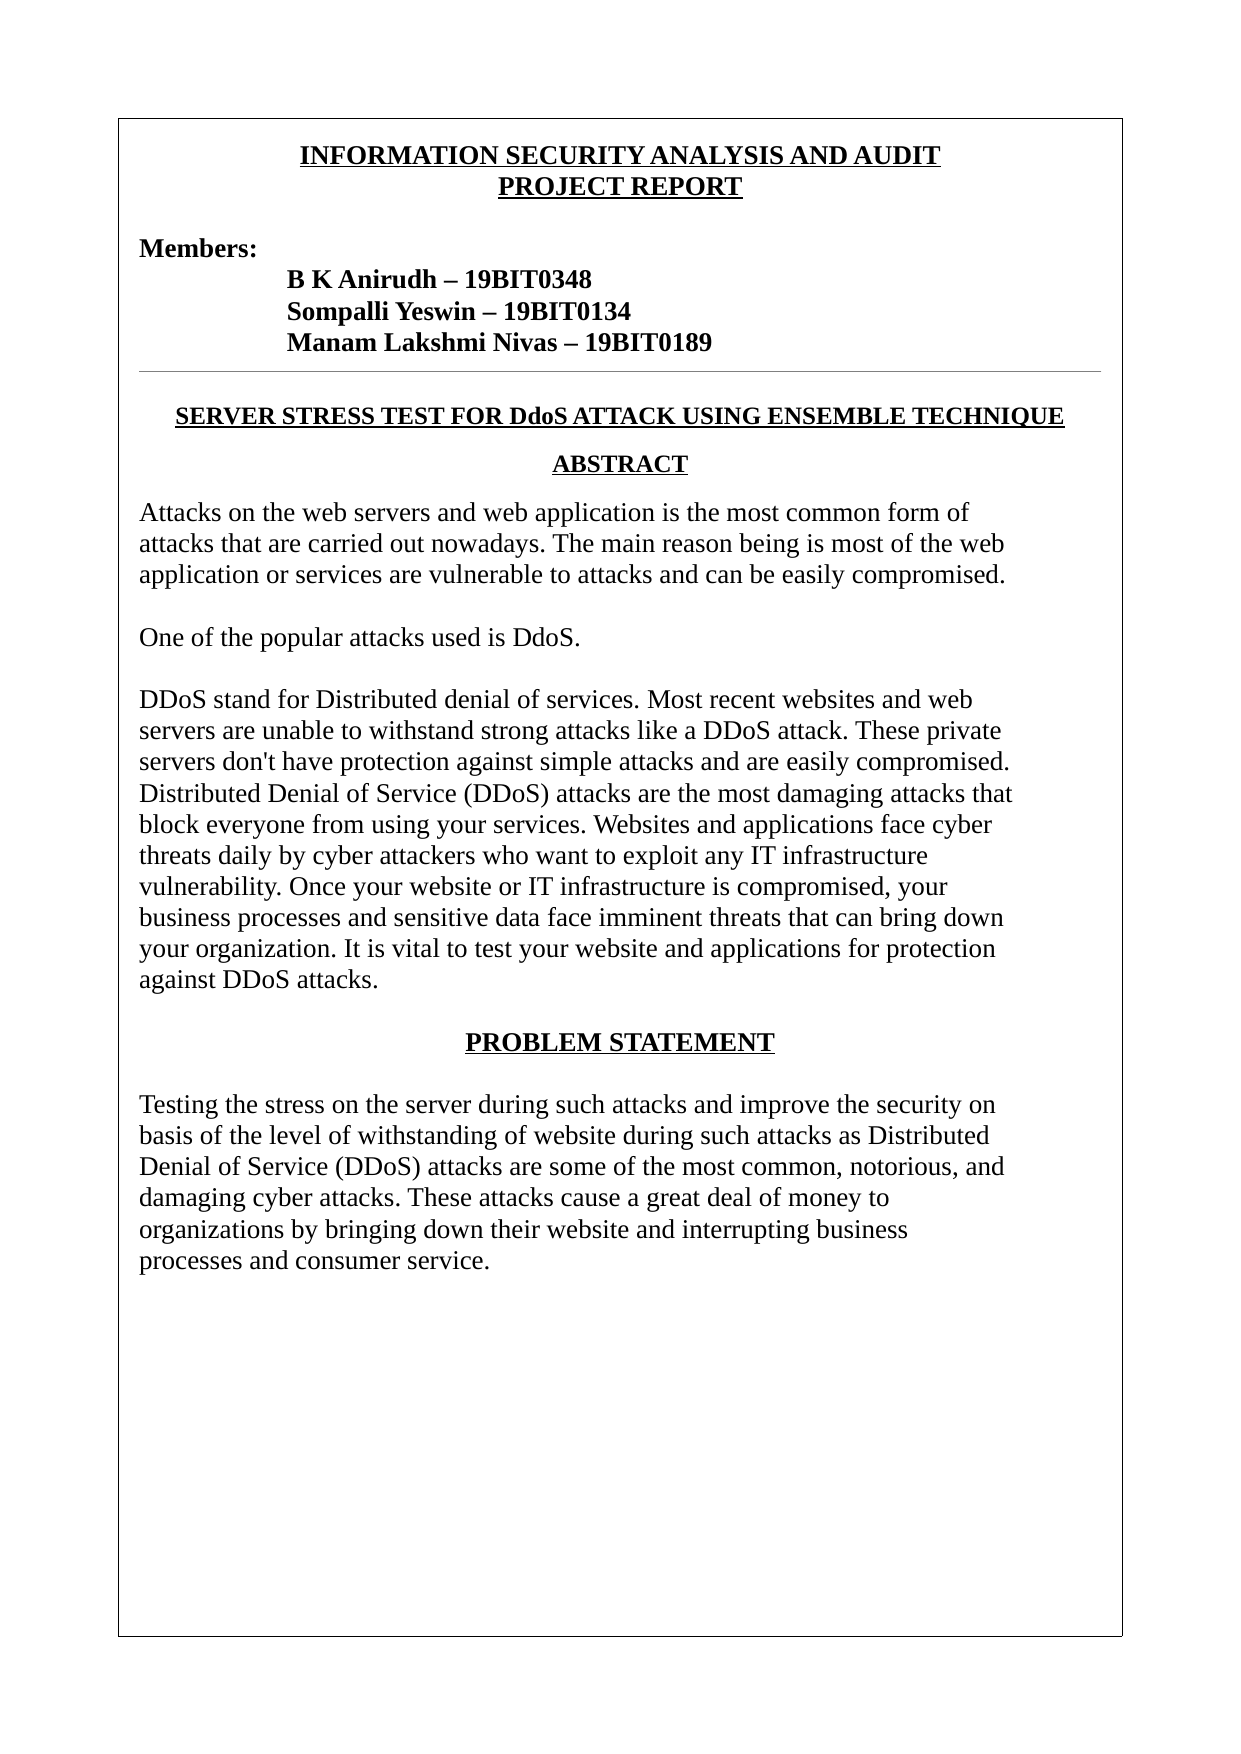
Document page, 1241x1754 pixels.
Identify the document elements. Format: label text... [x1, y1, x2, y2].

text Members: [139, 232, 1101, 263]
text SERVER STRESS TEST FOR DdoS ATTACK USING ENSEMBLE TECHNIQUE [139, 401, 1101, 430]
text vulnerability. Once your website or IT infrastructure is compromised, your [139, 870, 1101, 901]
text attacks that are carried out nowadays. The main reason being is most of the web [139, 527, 1101, 559]
text basis of the level of withstanding of website during such attacks as Distributed [139, 1119, 1101, 1150]
text Manam Lakshmi Nivas – 19BIT0189 [139, 326, 1101, 357]
text B K Anirudh – 19BIT0348 [139, 263, 1101, 294]
text Distributed Denial of Service (DDoS) attacks are the most damaging attacks that [139, 777, 1101, 808]
text block everyone from using your services. Websites and applications face cyber [139, 808, 1101, 839]
text processes and consumer service. [139, 1244, 1101, 1275]
text threats daily by cyber attackers who want to exploit any IT infrastructure [139, 839, 1101, 870]
text One of the popular attacks used is DdoS. [139, 621, 1101, 652]
text application or services are vulnerable to attacks and can be easily compromised. [139, 559, 1101, 590]
text damaging cyber attacks. These attacks cause a great deal of money to [139, 1182, 1101, 1213]
text INFORMATION SECURITY ANALYSIS AND AUDIT [139, 139, 1101, 170]
text PROJECT REPORT [139, 170, 1101, 201]
text business processes and sensitive data face imminent threats that can bring down [139, 901, 1101, 932]
text Denial of Service (DDoS) attacks are some of the most common, notorious, and [139, 1150, 1101, 1182]
text DDoS stand for Distributed denial of services. Most recent websites and web [139, 683, 1101, 714]
text your organization. It is vital to test your website and applications for protection [139, 932, 1101, 963]
text Attacks on the web servers and web application is the most common form of [139, 496, 1101, 527]
text ABSTRACT [139, 449, 1101, 477]
text organizations by bringing down their website and interrupting business [139, 1213, 1101, 1244]
text Sompalli Yeswin – 19BIT0134 [139, 294, 1101, 326]
text against DDoS attacks. [139, 963, 1101, 995]
text servers are unable to withstand strong attacks like a DDoS attack. These private [139, 714, 1101, 746]
text Testing the stress on the server during such attacks and improve the security on [139, 1088, 1101, 1119]
text PROBLEM STATEMENT [139, 1026, 1101, 1057]
text servers don't have protection against simple attacks and are easily compromised. [139, 746, 1101, 777]
